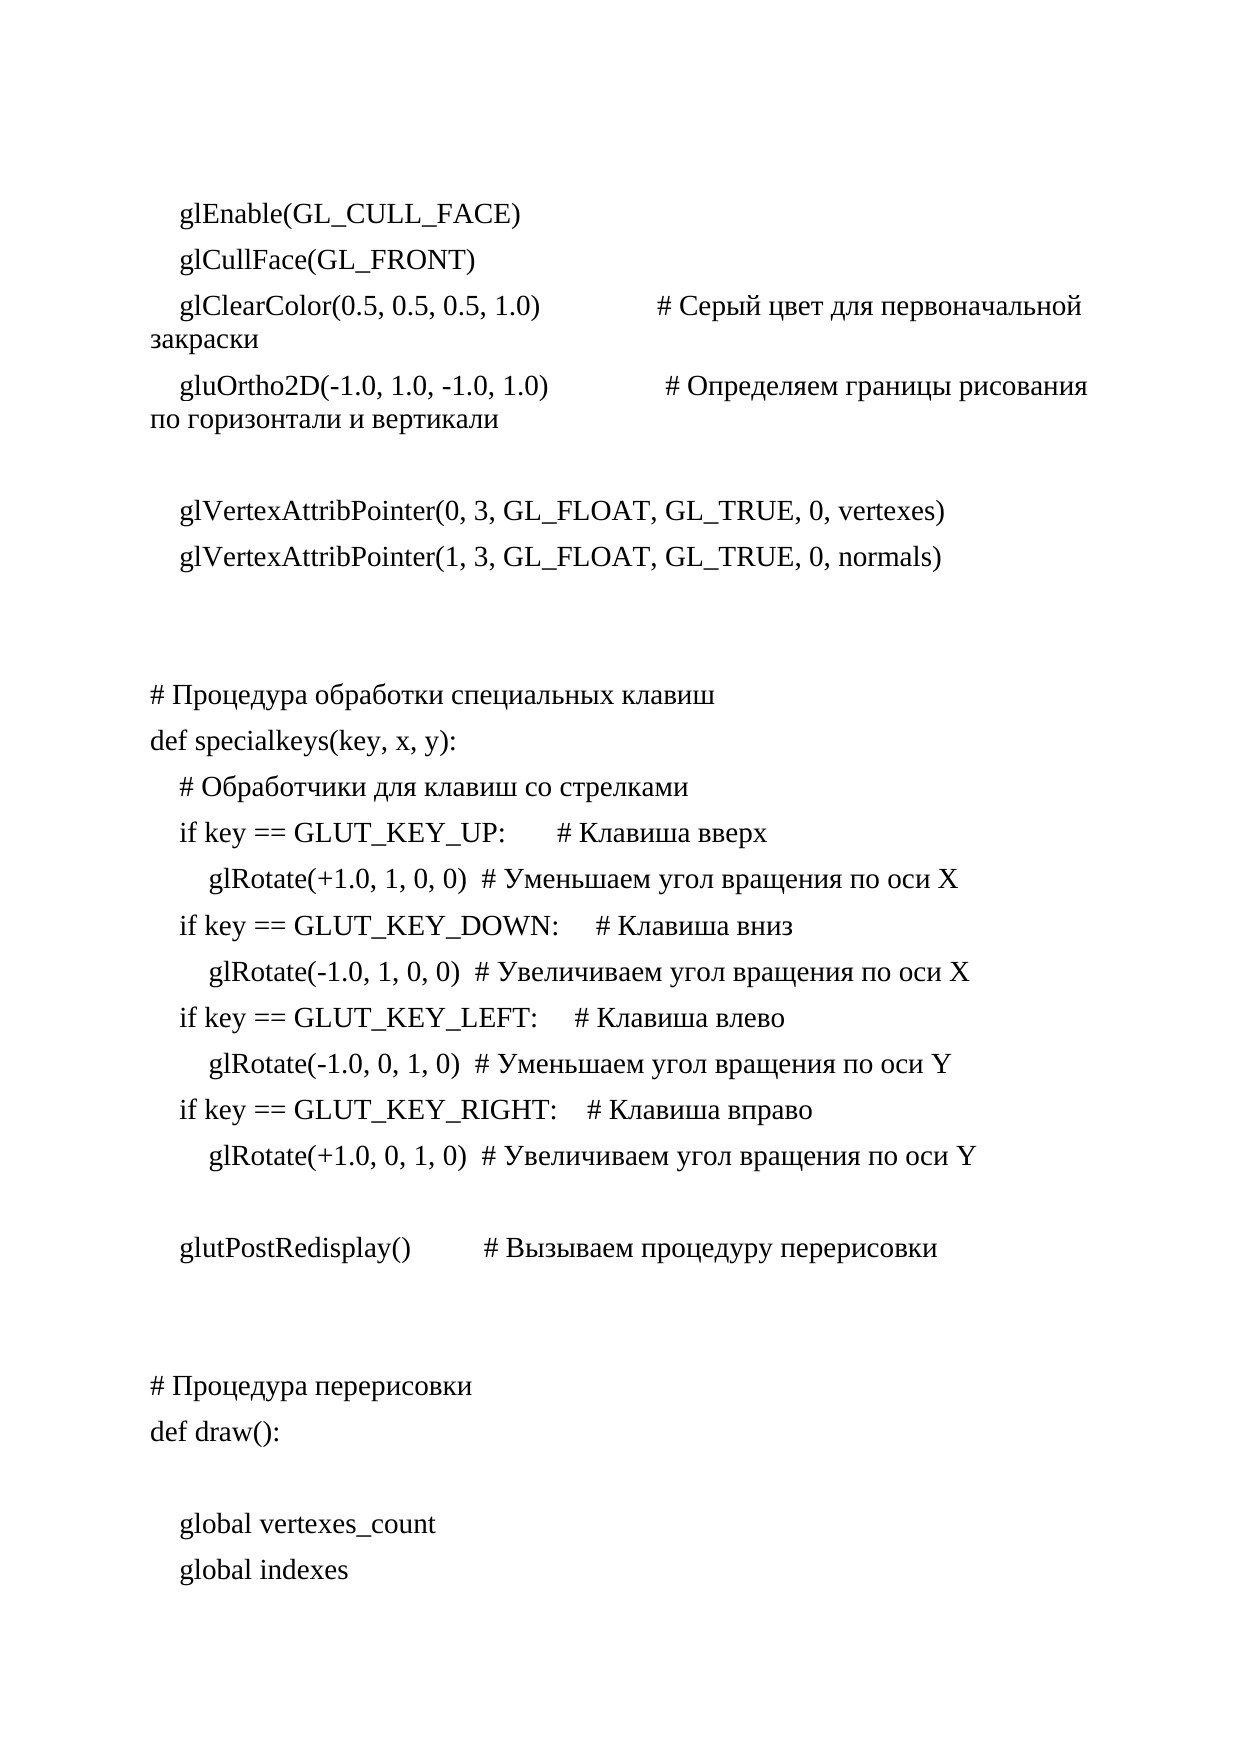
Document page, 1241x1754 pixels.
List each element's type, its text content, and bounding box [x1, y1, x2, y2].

text glVertexAttribPointer(0, 3, GL_FLOAT, GL_TRUE, 0, vertexes) [150, 493, 1090, 527]
text glClearColor(0.5, 0.5, 0.5, 1.0) # Серый цвет для первоначальной закраски [150, 288, 1090, 355]
text glRotate(-1.0, 1, 0, 0) # Увеличиваем угол вращения по оси Х [150, 954, 1090, 987]
text if key == GLUT_KEY_UP: # Клавиша вверх [150, 816, 1090, 849]
text global indexes [150, 1552, 1090, 1586]
text glRotate(-1.0, 0, 1, 0) # Уменьшаем угол вращения по оси Y [150, 1046, 1090, 1079]
text # Процедура перерисовки [150, 1368, 1090, 1402]
text gluOrtho2D(-1.0, 1.0, -1.0, 1.0) # Определяем границы рисования по горизонтали и вертикали [150, 368, 1090, 435]
text def specialkeys(key, x, y): [150, 723, 1090, 757]
text glutPostRedisplay() # Вызываем процедуру перерисовки [150, 1230, 1090, 1263]
text if key == GLUT_KEY_DOWN: # Клавиша вниз [150, 908, 1090, 941]
text global vertexes_count [150, 1506, 1090, 1540]
text # Процедура обработки специальных клавиш [150, 677, 1090, 711]
text if key == GLUT_KEY_RIGHT: # Клавиша вправо [150, 1092, 1090, 1125]
text glRotate(+1.0, 0, 1, 0) # Увеличиваем угол вращения по оси Y [150, 1138, 1090, 1171]
text if key == GLUT_KEY_LEFT: # Клавиша влево [150, 1000, 1090, 1033]
text # Обработчики для клавиш со стрелками [150, 769, 1090, 803]
text glRotate(+1.0, 1, 0, 0) # Уменьшаем угол вращения по оси Х [150, 862, 1090, 895]
text glVertexAttribPointer(1, 3, GL_FLOAT, GL_TRUE, 0, normals) [150, 539, 1090, 573]
text def draw(): [150, 1414, 1090, 1448]
text glCullFace(GL_FRONT) [150, 242, 1090, 276]
text glEnable(GL_CULL_FACE) [150, 196, 1090, 229]
